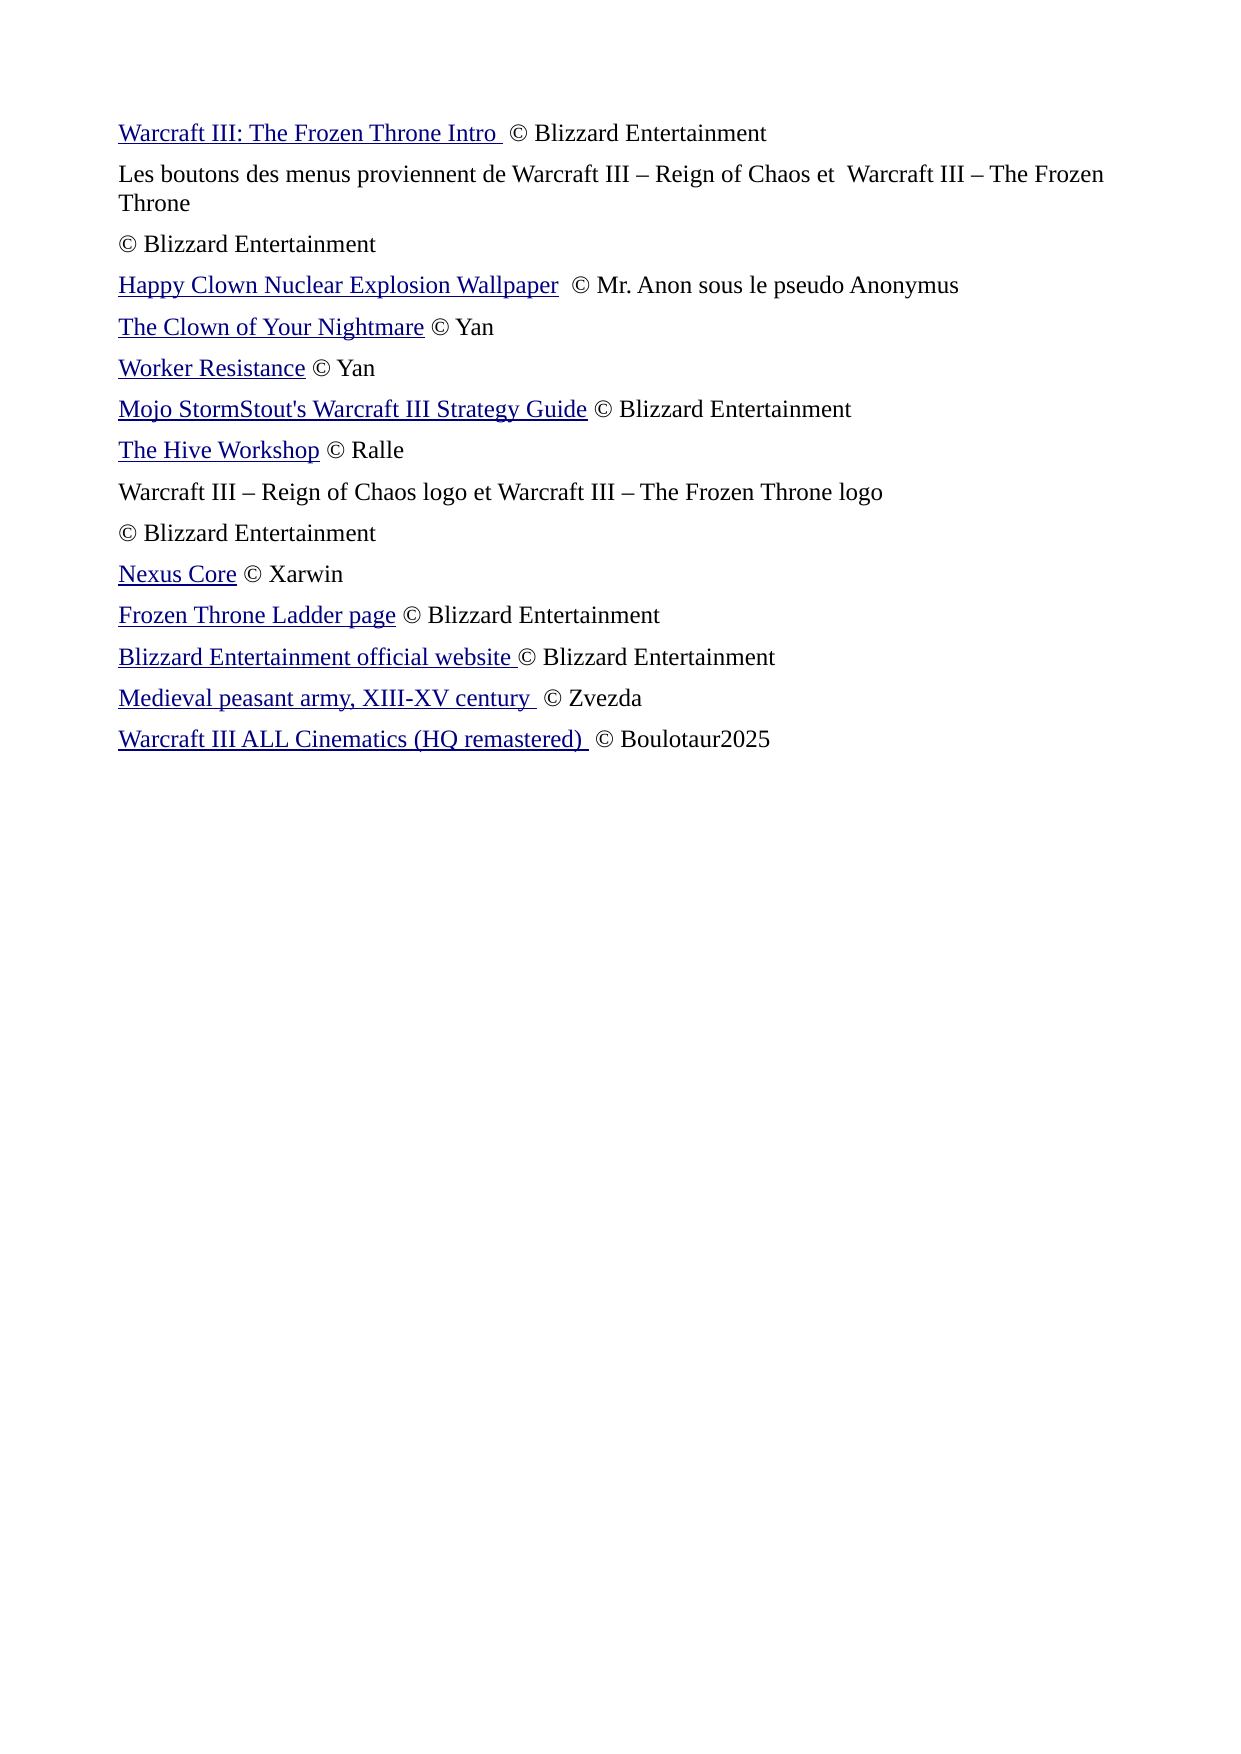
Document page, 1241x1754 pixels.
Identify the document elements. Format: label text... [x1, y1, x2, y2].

text Medieval peasant army, XIII-XV century © Zvezda [118, 683, 1122, 712]
text © Blizzard Entertainment [118, 518, 1122, 547]
text Blizzard Entertainment official website © Blizzard Entertainment [118, 642, 1122, 671]
text Mojo StormStout's Warcraft III Strategy Guide © Blizzard Entertainment [118, 394, 1122, 423]
text © Blizzard Entertainment [118, 229, 1122, 258]
text The Clown of Your Nightmare © Yan [118, 312, 1122, 341]
text Les boutons des menus proviennent de Warcraft III – Reign of Chaos et Warcraft III – The Frozen Throne [118, 159, 1122, 217]
text Nexus Core © Xarwin [118, 559, 1122, 588]
text Warcraft III ALL Cinematics (HQ remastered) © Boulotaur2025 [118, 724, 1122, 753]
text Warcraft III – Reign of Chaos logo et Warcraft III – The Frozen Throne logo [118, 477, 1122, 506]
text Happy Clown Nuclear Explosion Wallpaper © Mr. Anon sous le pseudo Anonymus [118, 271, 1122, 299]
text Frozen Throne Ladder page © Blizzard Entertainment [118, 601, 1122, 629]
text Warcraft III: The Frozen Throne Intro © Blizzard Entertainment [118, 118, 1122, 147]
text Worker Resistance © Yan [118, 353, 1122, 382]
text The Hive Workshop © Ralle [118, 436, 1122, 464]
